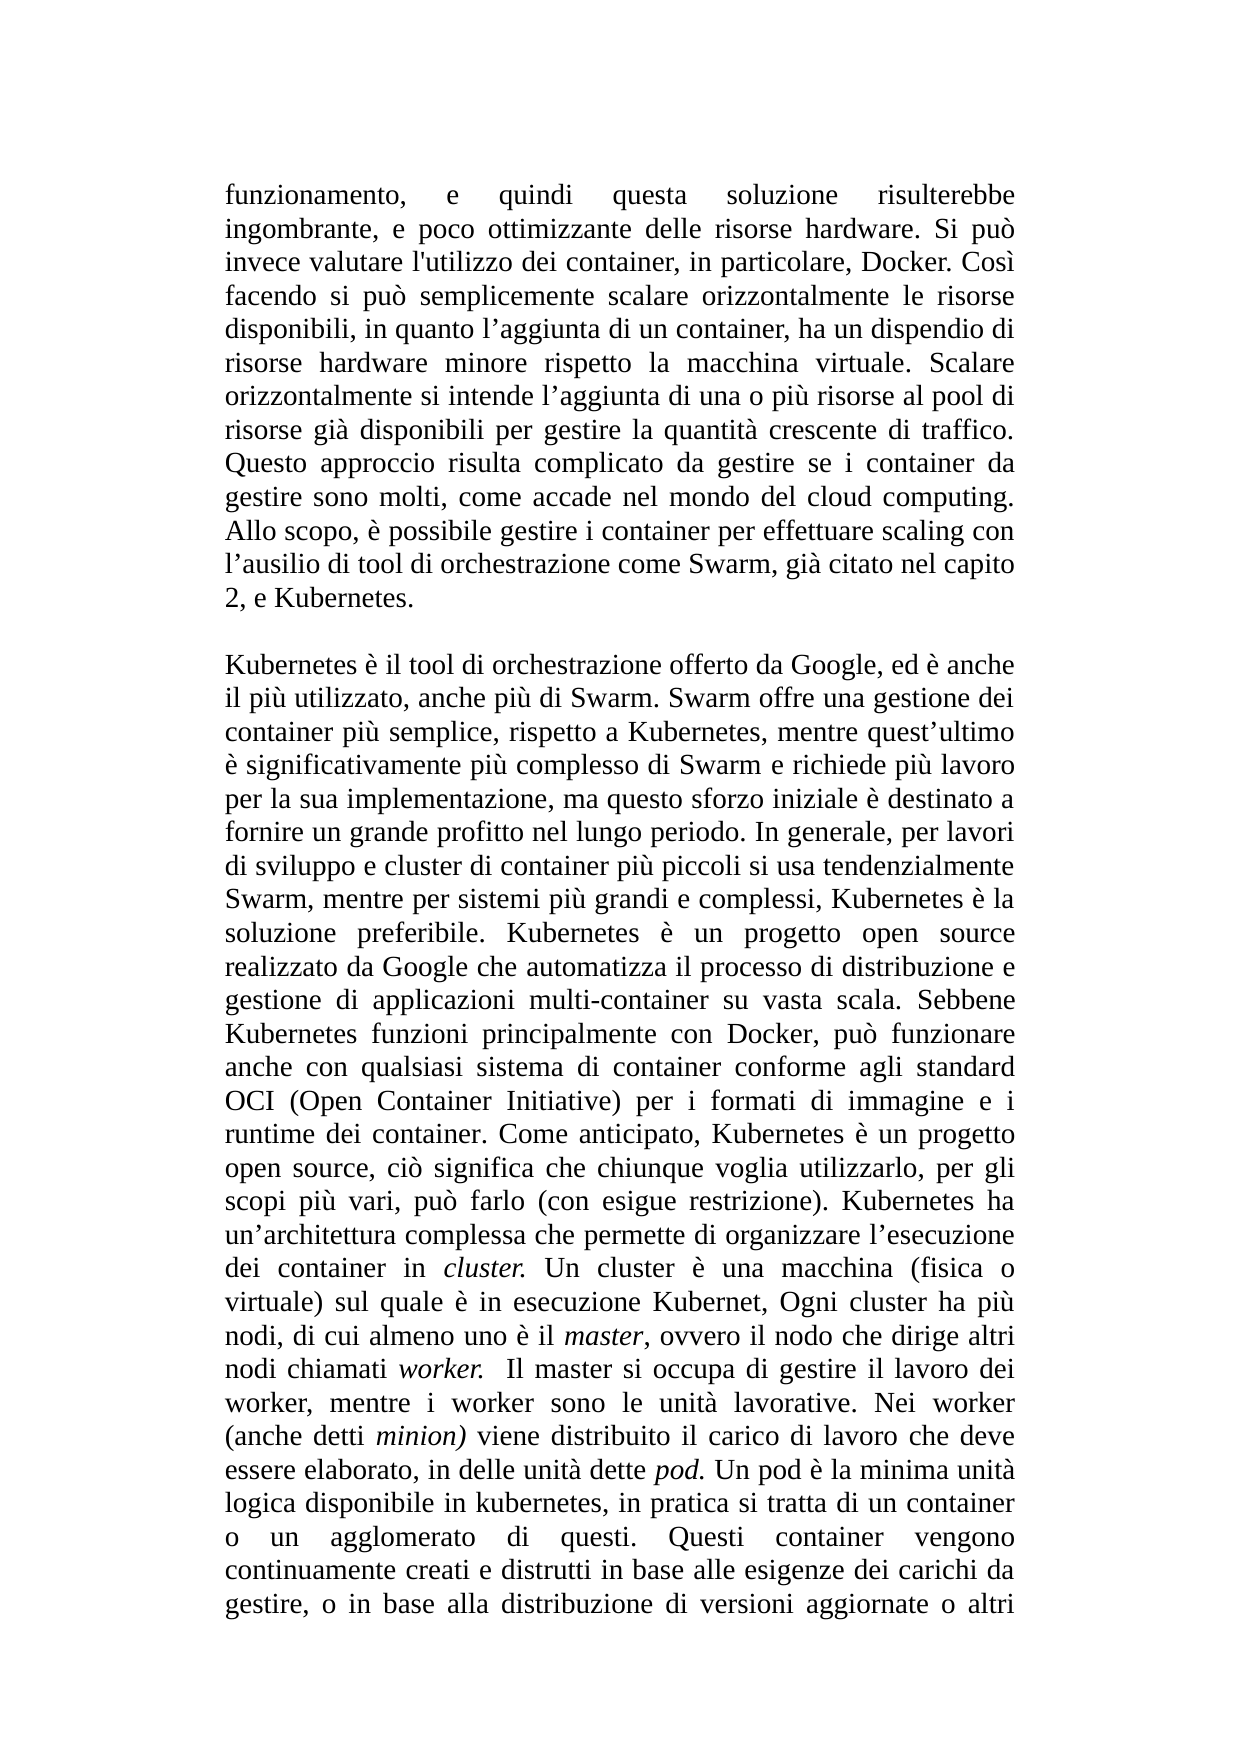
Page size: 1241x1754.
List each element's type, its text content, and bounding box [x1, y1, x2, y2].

text funzionamento, e quindi questa soluzione risulterebbe ingombrante, e poco ottimizzante delle risorse hardware. Si può invece valutare l'utilizzo dei container, in particolare, Docker. Così facendo si può semplicemente scalare orizzontalmente le risorse disponibili, in quanto l’aggiunta di un container, ha un dispendio di risorse hardware minore rispetto la macchina virtuale. Scalare orizzontalmente si intende l’aggiunta di una o più risorse al pool di risorse già disponibili per gestire la quantità crescente di traffico. Questo approccio risulta complicato da gestire se i container da gestire sono molti, come accade nel mondo del cloud computing. Allo scopo, è possibile gestire i container per effettuare scaling con l’ausilio di tool di orchestrazione come Swarm, già citato nel capito 2, e Kubernetes. [224, 177, 1016, 613]
text Kubernetes è il tool di orchestrazione offerto da Google, ed è anche il più utilizzato, anche più di Swarm. Swarm offre una gestione dei container più semplice, rispetto a Kubernetes, mentre quest’ultimo è significativamente più complesso di Swarm e richiede più lavoro per la sua implementazione, ma questo sforzo iniziale è destinato a fornire un grande profitto nel lungo periodo. In generale, per lavori di sviluppo e cluster di container più piccoli si usa tendenzialmente Swarm, mentre per sistemi più grandi e complessi, Kubernetes è la soluzione preferibile. Kubernetes è un progetto open source realizzato da Google che automatizza il processo di distribuzione e gestione di applicazioni multi-container su vasta scala. Sebbene Kubernetes funzioni principalmente con Docker, può funzionare anche con qualsiasi sistema di container conforme agli standard OCI (Open Container Initiative) per i formati di immagine e i runtime dei container. Come anticipato, Kubernetes è un progetto open source, ciò significa che chiunque voglia utilizzarlo, per gli scopi più vari, può farlo (con esigue restrizione). Kubernetes ha un’architettura complessa che permette di organizzare l’esecuzione dei container in cluster. Un cluster è una macchina (fisica o virtuale) sul quale è in esecuzione Kubernet, Ogni cluster ha più nodi, di cui almeno uno è il master, ovvero il nodo che dirige altri nodi chiamati worker. Il master si occupa di gestire il lavoro dei worker, mentre i worker sono le unità lavorative. Nei worker (anche detti minion) viene distribuito il carico di lavoro che deve essere elaborato, in delle unità dette pod. Un pod è la minima unità logica disponibile in kubernetes, in pratica si tratta di un container o un agglomerato di questi. Questi container vengono continuamente creati e distrutti in base alle esigenze dei carichi da gestire, o in base alla distribuzione di versioni aggiornate o altri [224, 647, 1016, 1619]
